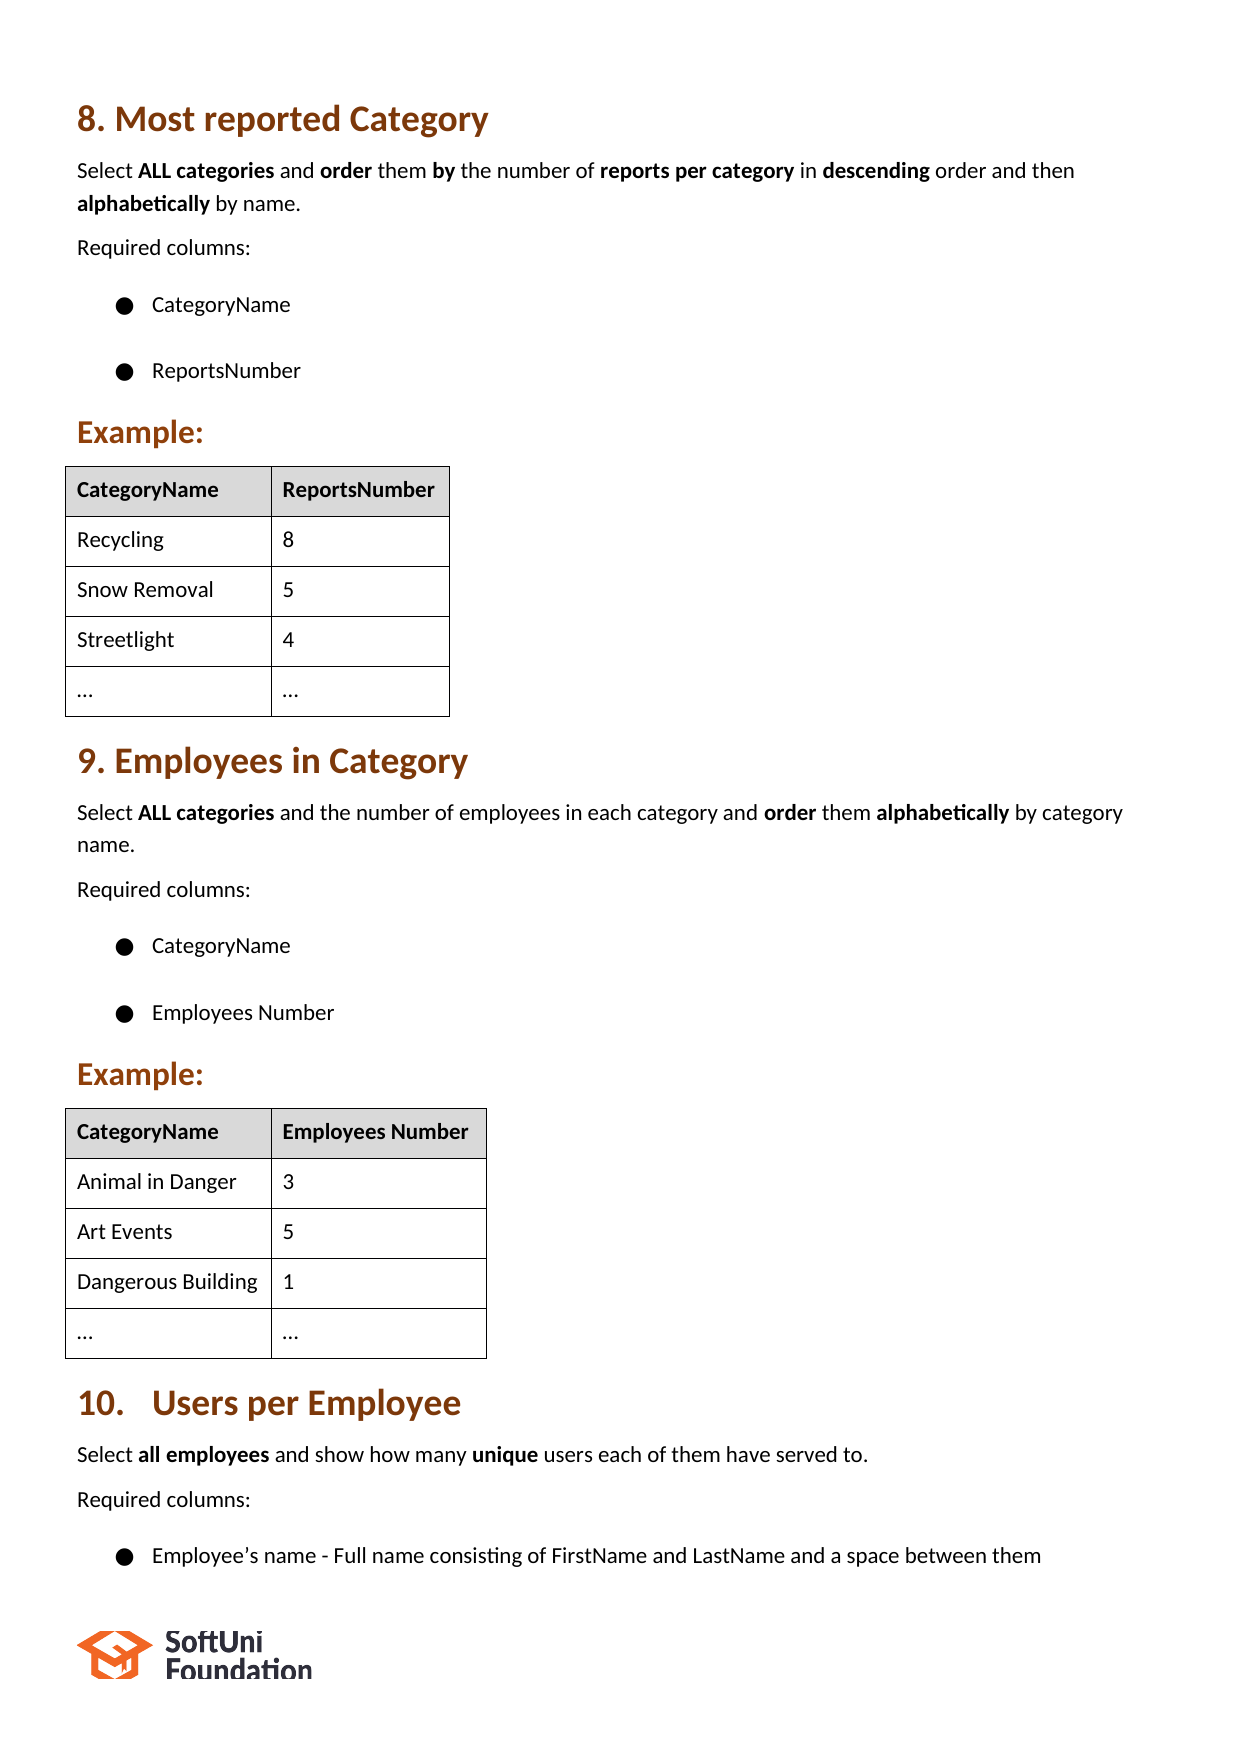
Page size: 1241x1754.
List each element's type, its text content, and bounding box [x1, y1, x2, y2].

picture [76, 1631, 312, 1679]
list CategoryName [114, 920, 1163, 967]
table_cell Snow Removal [66, 567, 271, 616]
text Select ALL categories and the number of employees in each category and order them alphabetically by category name. [77, 798, 1163, 859]
text Required columns: [77, 875, 1163, 903]
text Select all employees and show how many unique users each of them have served to. [77, 1440, 1163, 1468]
list Employee’s name - Full name consisting of FirstName and LastName and a space between them [114, 1530, 1163, 1577]
table_cell … [272, 1309, 486, 1357]
table_cell Streetlight [66, 617, 271, 666]
table_cell Dangerous Building [66, 1259, 271, 1308]
subtitle Users per Employee [77, 1379, 1163, 1425]
table_header Employees Number [272, 1109, 486, 1158]
text Required columns: [77, 233, 1163, 261]
table_cell Animal in Danger [66, 1159, 271, 1208]
table_cell 4 [272, 617, 449, 666]
list Employees Number [114, 986, 1163, 1033]
subtitle Example: [77, 411, 1163, 452]
table_cell … [272, 667, 449, 716]
list ReportsNumber [114, 344, 1163, 391]
subtitle Example: [77, 1053, 1163, 1094]
table_cell Recycling [66, 517, 271, 566]
table_cell … [66, 1309, 271, 1357]
text Select ALL categories and order them by the number of reports per category in descending order and then alphabetically by name. [77, 156, 1163, 217]
table_cell 1 [272, 1259, 486, 1308]
table_header CategoryName [66, 467, 271, 516]
text Required columns: [77, 1485, 1163, 1513]
table_cell Art Events [66, 1209, 271, 1258]
table_header ReportsNumber [272, 467, 449, 516]
subtitle Most reported Category [77, 95, 1163, 141]
table_cell 3 [272, 1159, 486, 1208]
table_cell 5 [272, 567, 449, 616]
list CategoryName [114, 278, 1163, 325]
table_cell 8 [272, 517, 449, 566]
subtitle Employees in Category [77, 737, 1163, 783]
table_header CategoryName [66, 1109, 271, 1158]
table_cell … [66, 667, 271, 716]
table_cell 5 [272, 1209, 486, 1258]
